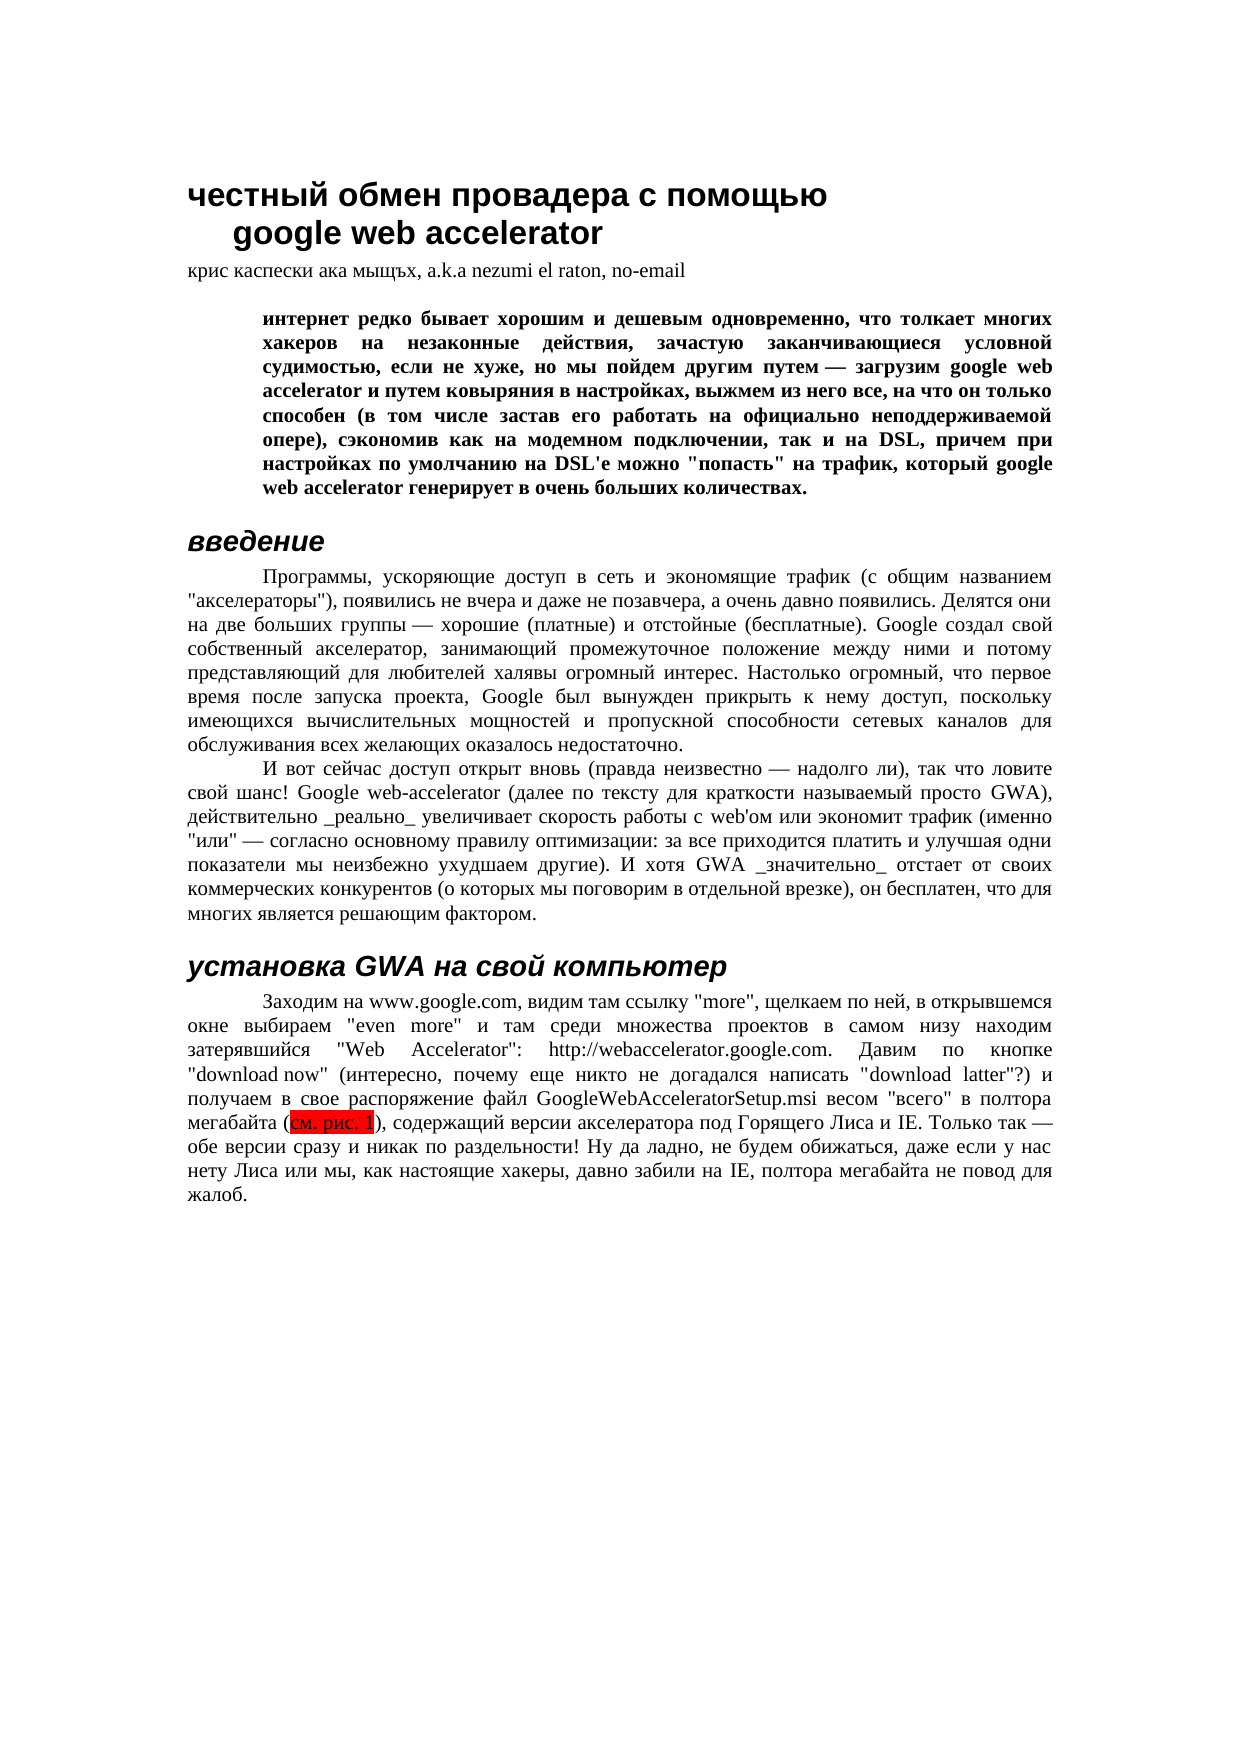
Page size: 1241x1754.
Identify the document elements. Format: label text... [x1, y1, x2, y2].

text Программы, ускоряющие доступ в сеть и экономящие трафик (с общим названием "акселераторы"), появились не вчера и даже не позавчера, а очень давно появились. Делятся они на две больших группы — хорошие (платные) и отстойные (бесплатные). Google создал свой собственный акселератор, занимающий промежуточное положение между ними и потому представляющий для любителей халявы огромный интерес. Настолько огромный, что первое время после запуска проекта, Google был вынужден прикрыть к нему доступ, поскольку имеющихся вычислительных мощностей и пропускной способности сетевых каналов для обслуживания всех желающих оказалось недостаточно. [187, 563, 1053, 756]
text крис каспески ака мыщъх, a.k.a nezumi el raton, no-email [187, 258, 1053, 282]
subtitle введение [187, 524, 1053, 557]
subtitle честный обмен провадера с помощью google web accelerator [187, 175, 1053, 252]
text Заходим на www.google.com, видим там ссылку "more", щелкаем по ней, в открывшемся окне выбираем "even more" и там среди множества проектов в самом низу находим затерявшийся "Web Accelerator": http://webaccelerator.google.com. Давим по кнопке "download now" (интересно, почему еще никто не догадался написать "download latter"?) и получаем в свое распоряжение файл GoogleWebAcceleratorSetup.msi весом "всего" в полтора мегабайта (см. рис. 1), содержащий версии акселератора под Горящего Лиса и IE. Только так — обе версии сразу и никак по раздельности! Ну да ладно, не будем обижаться, даже если у нас нету Лиса или мы, как настоящие хакеры, давно забили на IE, полтора мегабайта не повод для жалоб. [187, 989, 1053, 1206]
subtitle установка GWA на свой компьютер [187, 949, 1053, 983]
text интернет редко бывает хорошим и дешевым одновременно, что толкает многих хакеров на незаконные действия, зачастую заканчивающиеся условной судимостью, если не хуже, но мы пойдем другим путем — загрузим google web accelerator и путем ковыряния в настройках, выжмем из него все, на что он только способен (в том числе застав его работать на официально неподдерживаемой опере), сэкономив как на модемном подключении, так и на DSL, причем при настройках по умолчанию на DSL'е можно "попасть" на трафик, который google web accelerator генерирует в очень больших количествах. [262, 306, 1053, 499]
text И вот сейчас доступ открыт вновь (правда неизвестно — надолго ли), так что ловите свой шанс! Google web-accelerator (далее по тексту для краткости называемый просто GWA), действительно _реально_ увеличивает скорость работы с web'ом или экономит трафик (именно "или" — согласно основному правилу оптимизации: за все приходится платить и улучшая одни показатели мы неизбежно ухудшаем другие). И хотя GWA _значительно_ отстает от своих коммерческих конкурентов (о которых мы поговорим в отдельной врезке), он бесплатен, что для многих является решающим фактором. [187, 756, 1053, 924]
